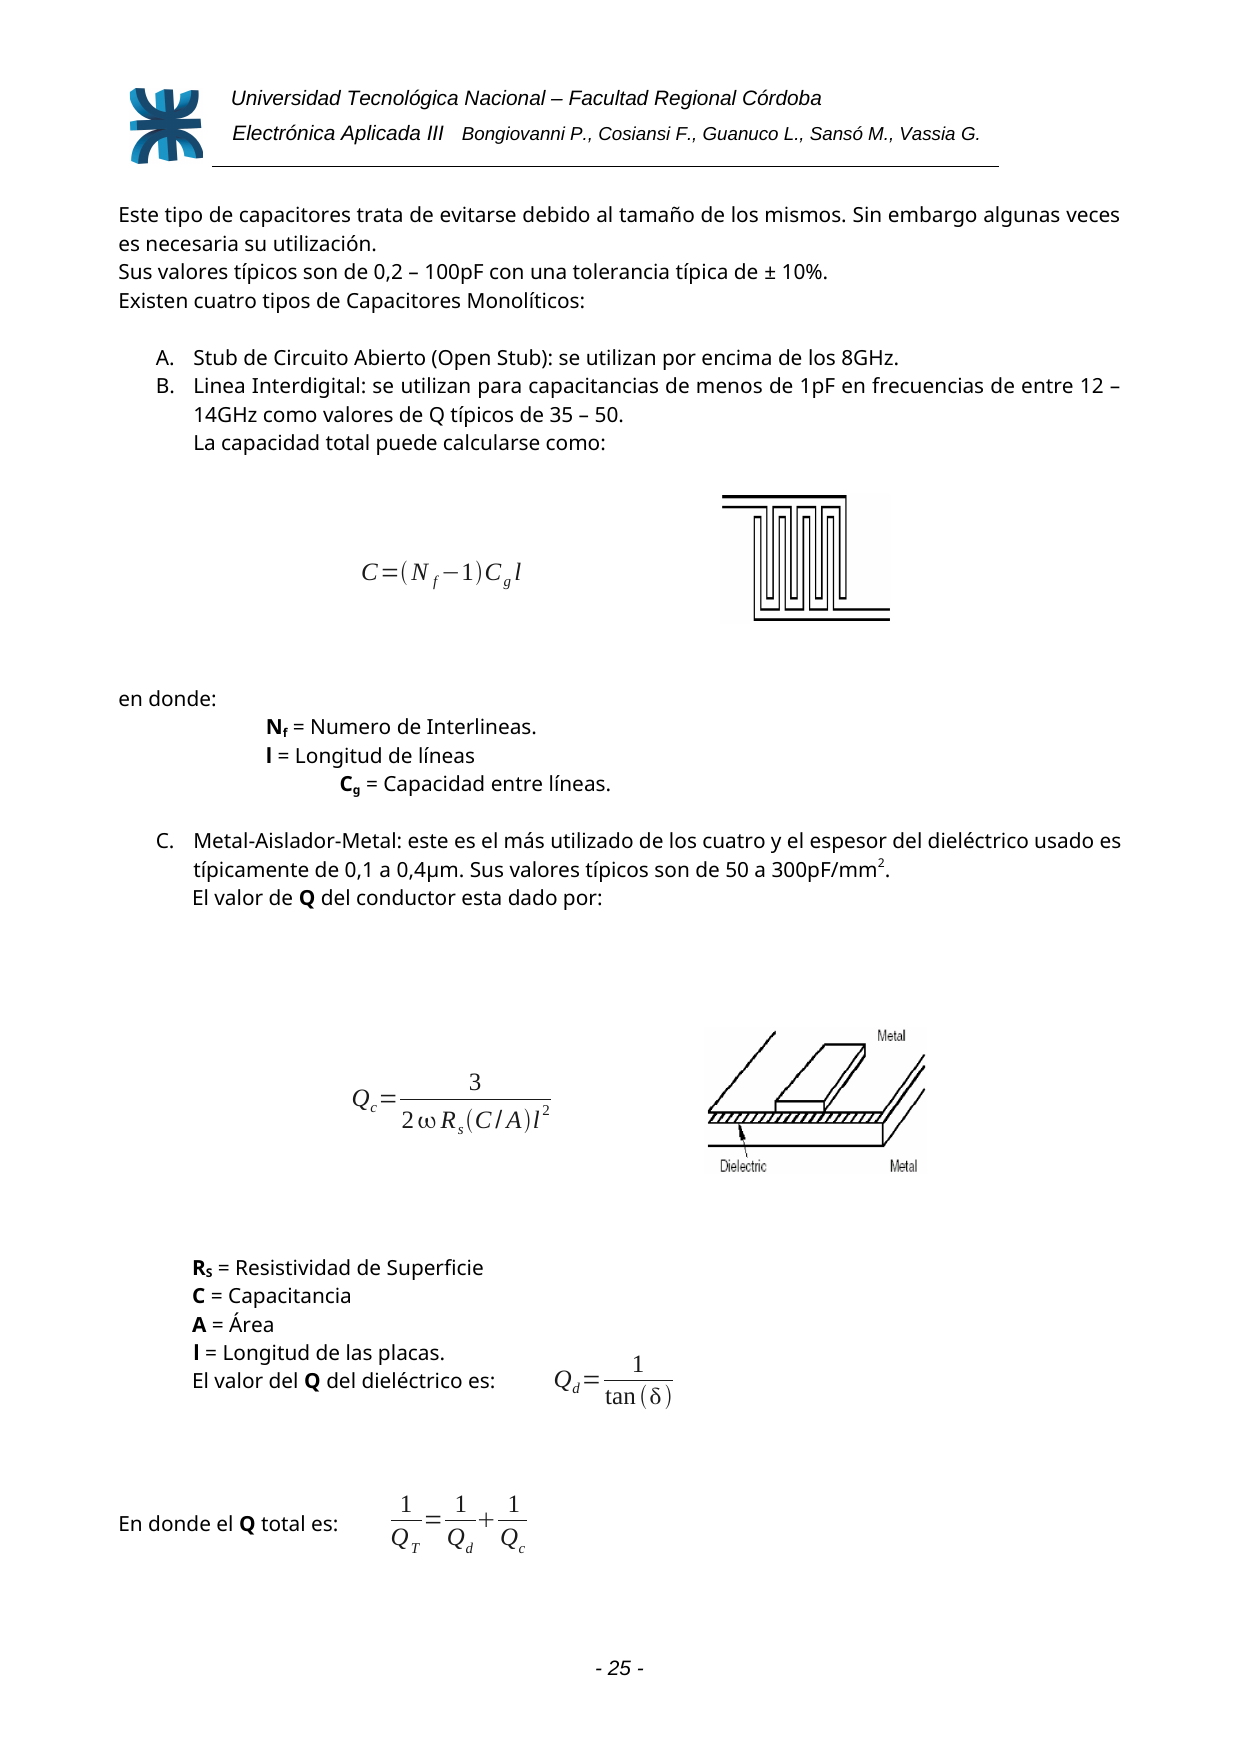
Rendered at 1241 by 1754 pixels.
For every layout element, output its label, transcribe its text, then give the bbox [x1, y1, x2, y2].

text C = Capacitancia [118, 1281, 1122, 1310]
text A = Área [118, 1310, 1122, 1338]
picture [129, 88, 203, 164]
text Nf = Numero de Interlineas. [118, 712, 1122, 741]
text En donde el Q total es: [118, 1509, 1122, 1537]
text RS = Resistividad de Superficie [118, 1253, 1122, 1281]
list Metal-Aislador-Metal: este es el más utilizado de los cuatro y el espesor del dieléctrico usado es típicamente de 0,1 a 0,4μm. Sus valores típicos son de 50 a 300pF/mm2. [156, 826, 1122, 883]
text l = Longitud de las placas. [156, 1338, 1122, 1367]
text La capacidad total puede calcularse como: [156, 428, 1122, 457]
text l = Longitud de líneas [118, 741, 1122, 769]
text Sus valores típicos son de 0,2 – 100pF con una tolerancia típica de ± 10%. [118, 257, 1122, 286]
text Existen cuatro tipos de Capacitores Monolíticos: [118, 286, 1122, 314]
list Stub de Circuito Abierto (Open Stub): se utilizan por encima de los 8GHz. [156, 343, 1122, 371]
list Linea Interdigital: se utilizan para capacitancias de menos de 1pF en frecuencias de entre 12 – 14GHz como valores de Q típicos de 35 – 50. [156, 371, 1122, 428]
text Este tipo de capacitores trata de evitarse debido al tamaño de los mismos. Sin embargo algunas veces es necesaria su utilización. [118, 201, 1122, 257]
text El valor de Q del conductor esta dado por: [118, 883, 1122, 912]
text El valor del Q del dieléctrico es: [118, 1367, 1122, 1395]
text Cg = Capacidad entre líneas. [156, 769, 1122, 798]
text en donde: [118, 684, 1122, 712]
